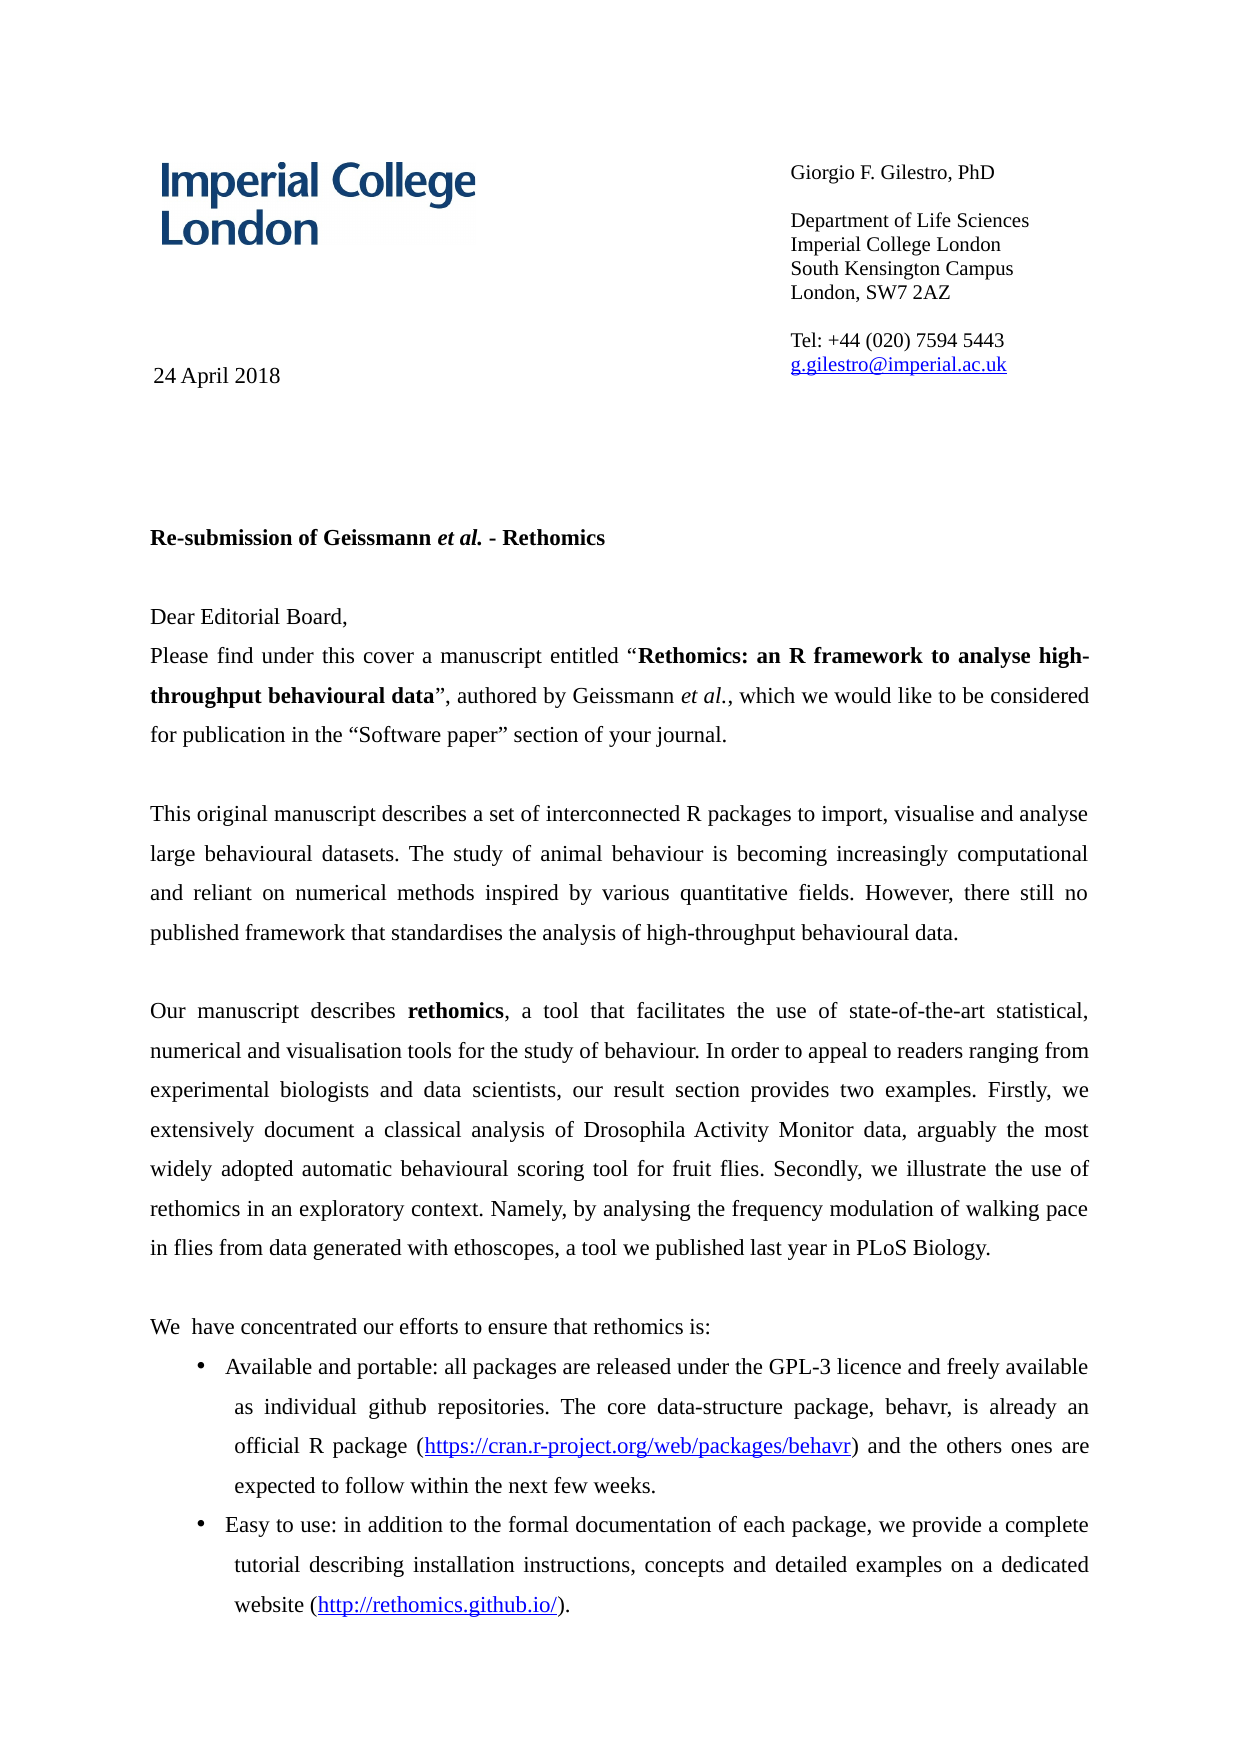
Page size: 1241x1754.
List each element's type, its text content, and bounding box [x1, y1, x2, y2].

text Department of Life Sciences [790, 208, 1083, 232]
list Easy to use: in addition to the formal documentation of each package, we provide a complete tutorial describing installation instructions, concepts and detailed examples on a dedicated website (http://rethomics.github.io/). [197, 1511, 1090, 1617]
text We have concentrated our efforts to ensure that rethomics is: [150, 1313, 1090, 1340]
text London, SW7 2AZ [790, 280, 1083, 304]
text South Kensington Campus [790, 256, 1083, 280]
text g.gilestro@imperial.ac.uk [790, 352, 1083, 376]
text Re-submission of Geissmann et al. - Rethomics [150, 524, 1090, 550]
picture [162, 162, 476, 245]
text This original manuscript describes a set of interconnected R packages to import, visualise and analyse large behavioural datasets. The study of animal behaviour is becoming increasingly computational and reliant on numerical methods inspired by various quantitative fields. However, there still no published framework that standardises the analysis of high-throughput behavioural data. [150, 800, 1090, 945]
text Please find under this cover a manuscript entitled “Rethomics: an R framework to analyse high-throughput behavioural data”, authored by Geissmann et al., which we would like to be considered for publication in the “Software paper” section of your journal. [150, 642, 1090, 748]
text Tel: +44 (020) 7594 5443 [790, 328, 1083, 352]
text Dear Editorial Board, [150, 603, 1090, 629]
list Available and portable: all packages are released under the GPL-3 licence and freely available as individual github repositories. The core data-structure package, behavr, is already an official R package (https://cran.r-project.org/web/packages/behavr) and the others ones are expected to follow within the next few weeks. [197, 1353, 1090, 1498]
text Giorgio F. Gilestro, PhD [790, 160, 1083, 184]
text 24 April 2018 [153, 362, 405, 388]
text Imperial College London [790, 232, 1083, 256]
text Our manuscript describes rethomics, a tool that facilitates the use of state-of-the-art statistical, numerical and visualisation tools for the study of behaviour. In order to appeal to readers ranging from experimental biologists and data scientists, our result section provides two examples. Firstly, we extensively document a classical analysis of Drosophila Activity Monitor data, arguably the most widely adopted automatic behavioural scoring tool for fruit flies. Secondly, we illustrate the use of rethomics in an exploratory context. Namely, by analysing the frequency modulation of walking pace in flies from data generated with ethoscopes, a tool we published last year in PLoS Biology. [150, 998, 1090, 1261]
